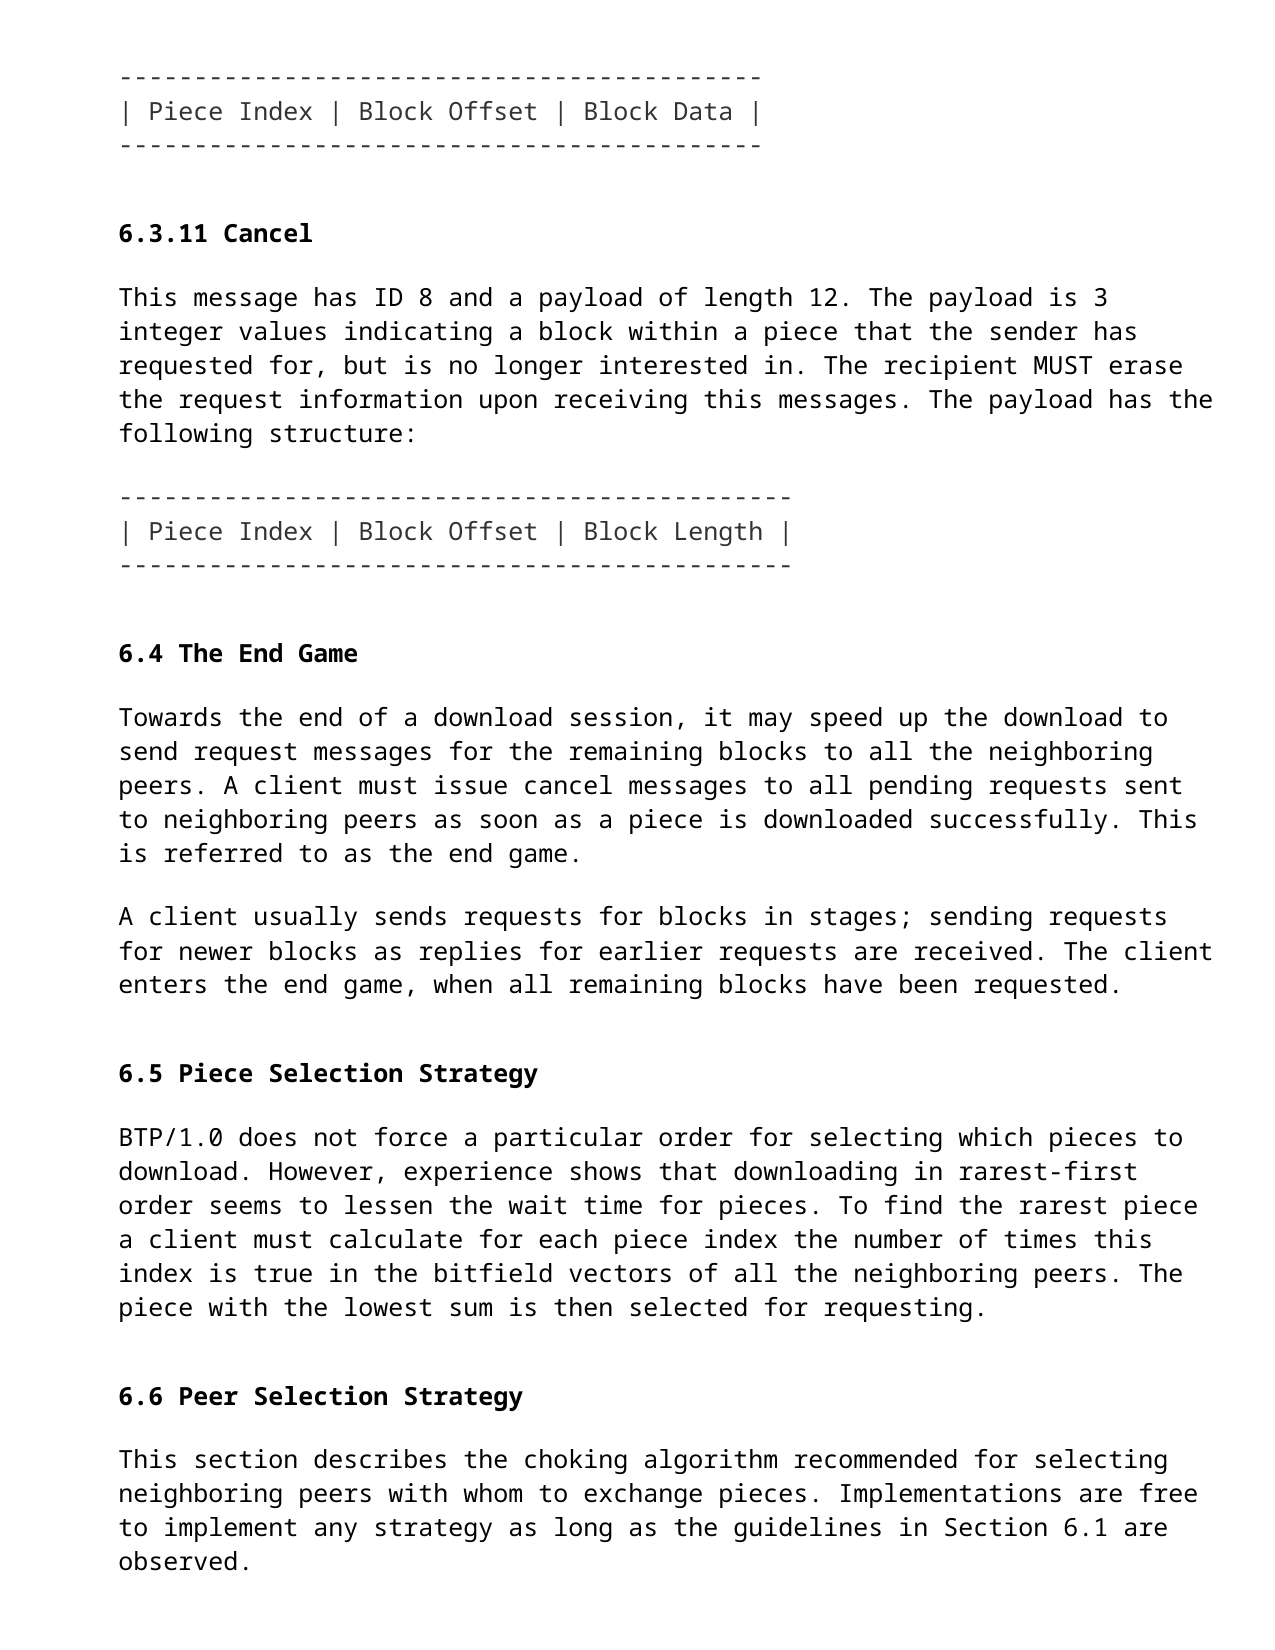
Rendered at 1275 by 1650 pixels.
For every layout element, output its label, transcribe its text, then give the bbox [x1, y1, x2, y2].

text --------------------------------------------- [118, 479, 1216, 513]
text ------------------------------------------- [118, 127, 1216, 161]
text A client usually sends requests for blocks in stages; sending requests for newer blocks as replies for earlier requests are received. The client enters the end game, when all remaining blocks have been requested. [118, 899, 1216, 1001]
text ------------------------------------------- [118, 59, 1216, 93]
text This message has ID 8 and a payload of length 12. The payload is 3 integer values indicating a block within a piece that the sender has requested for, but is no longer interested in. The recipient MUST erase the request information upon receiving this messages. The payload has the following structure: [118, 279, 1216, 449]
text --------------------------------------------- [118, 547, 1216, 581]
text BTP/1.0 does not force a particular order for selecting which pieces to download. However, experience shows that downloading in rarest-first order seems to lessen the wait time for pieces. To find the rarest piece a client must calculate for each piece index the number of times this index is true in the bitfield vectors of all the neighboring peers. The piece with the lowest sum is then selected for requesting. [118, 1119, 1216, 1324]
subtitle 6.5 Piece Selection Strategy [118, 1056, 1216, 1090]
text | Piece Index | Block Offset | Block Data | [118, 93, 1216, 127]
subtitle 6.6 Peer Selection Strategy [118, 1378, 1216, 1412]
subtitle 6.4 The End Game [118, 636, 1216, 670]
text Towards the end of a download session, it may speed up the download to send request messages for the remaining blocks to all the neighboring peers. A client must issue cancel messages to all pending requests sent to neighboring peers as soon as a piece is downloaded successfully. This is referred to as the end game. [118, 699, 1216, 869]
subtitle 6.3.11 Cancel [118, 216, 1216, 250]
text This section describes the choking algorithm recommended for selecting neighboring peers with whom to exchange pieces. Implementations are free to implement any strategy as long as the guidelines in Section 6.1 are observed. [118, 1442, 1216, 1578]
text | Piece Index | Block Offset | Block Length | [118, 513, 1216, 547]
